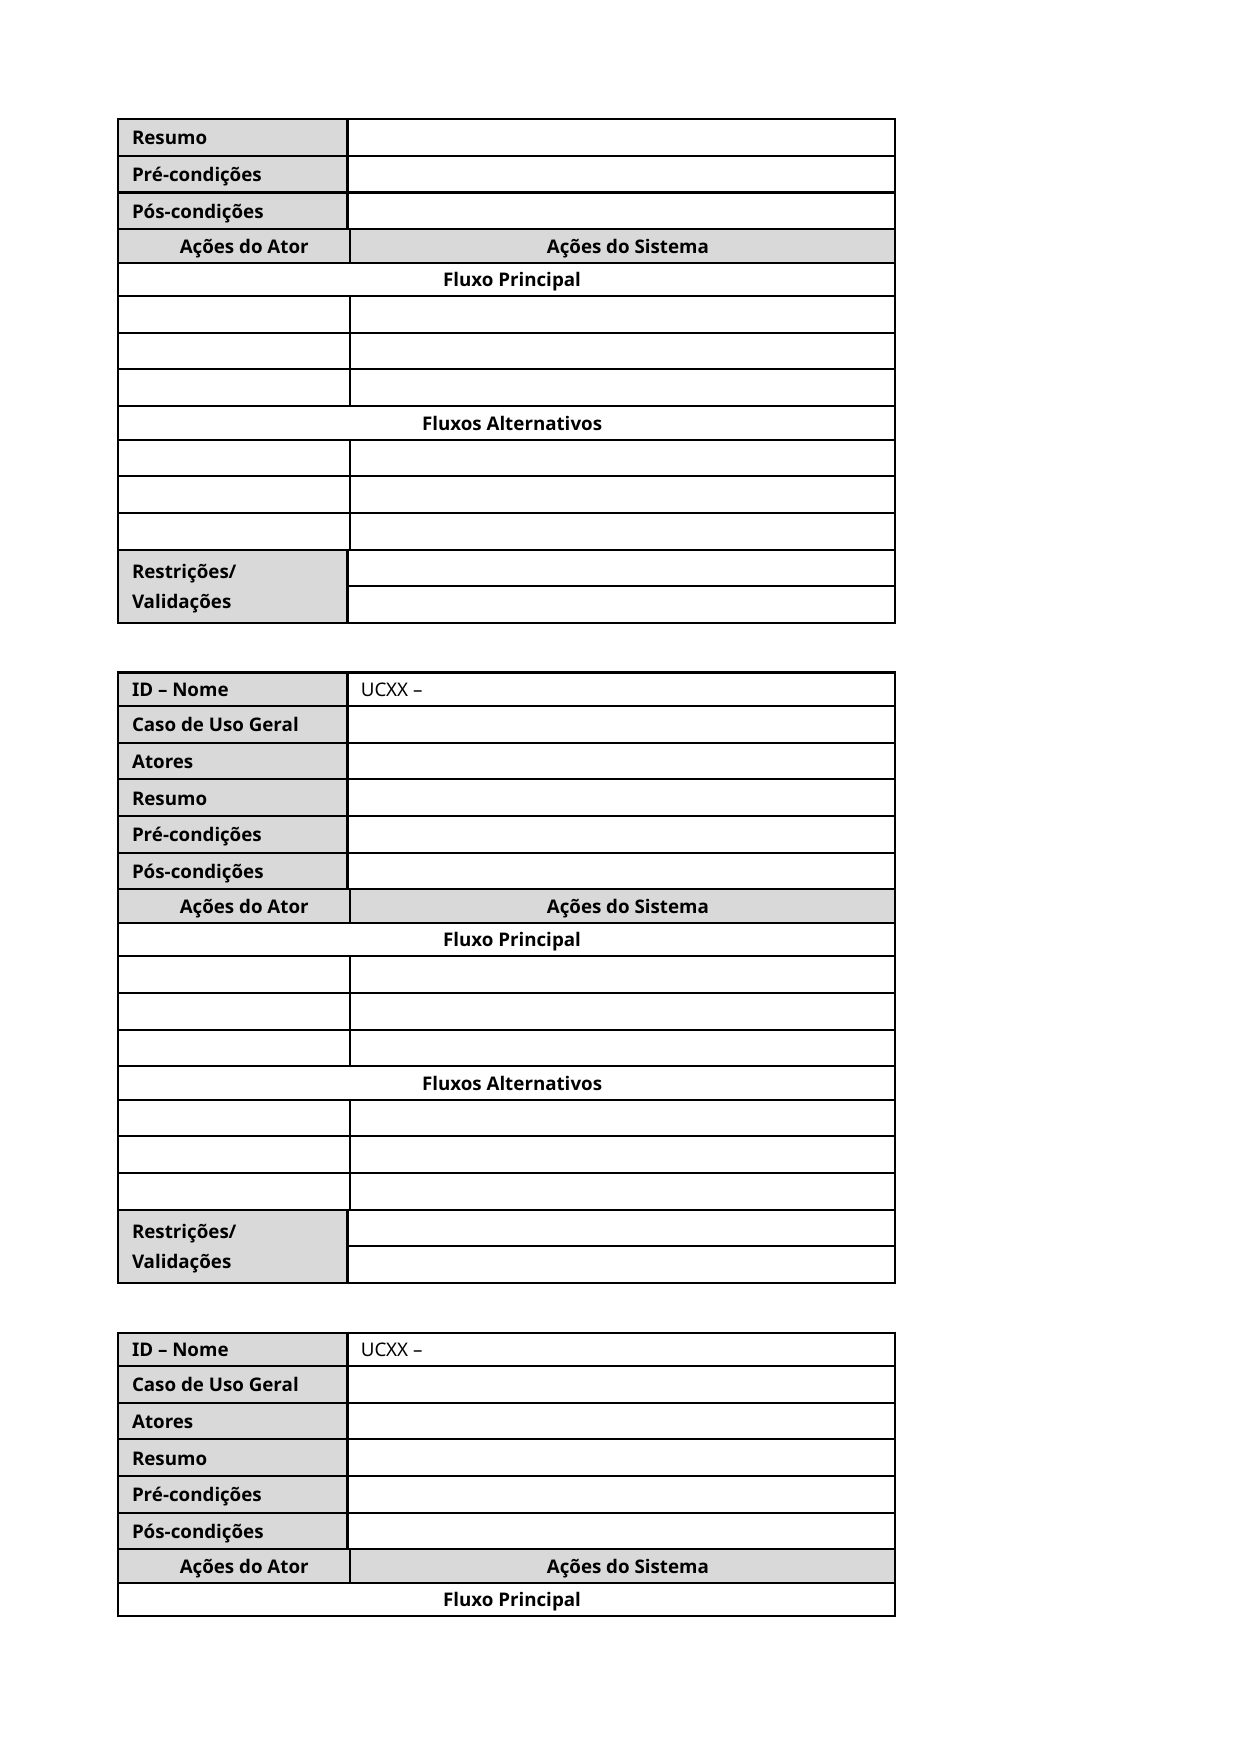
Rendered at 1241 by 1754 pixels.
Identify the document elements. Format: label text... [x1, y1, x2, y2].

table_cell [349, 1211, 894, 1245]
table_cell [119, 334, 349, 368]
table_cell Ações do Ator [119, 890, 349, 922]
table_cell [119, 1137, 349, 1172]
table_cell Fluxos Alternativos [119, 407, 894, 438]
table_cell [119, 514, 349, 548]
table_cell Ações do Sistema [351, 1550, 894, 1582]
table_cell Resumo [119, 120, 346, 155]
table_cell [349, 744, 894, 778]
table_cell [351, 297, 894, 332]
table_cell [119, 477, 349, 512]
table_cell [349, 1477, 894, 1512]
table_cell [349, 817, 894, 852]
table_cell [351, 477, 894, 512]
table_cell Fluxo Principal [119, 924, 894, 955]
table_cell [349, 1367, 894, 1402]
table_cell [349, 194, 894, 228]
table_cell Pós-condições [119, 1514, 346, 1548]
table_cell Pré-condições [119, 157, 346, 191]
table_cell Atores [119, 744, 346, 778]
table_cell Ações do Ator [119, 230, 349, 262]
table_cell [119, 957, 349, 992]
table_cell Fluxos Alternativos [119, 1067, 894, 1098]
table_cell Atores [119, 1404, 346, 1438]
table_cell Caso de Uso Geral [119, 1367, 346, 1402]
table_cell [351, 1031, 894, 1065]
table_cell [351, 370, 894, 405]
table_cell [119, 370, 349, 405]
table_cell [119, 1174, 349, 1208]
table_cell Pré-condições [119, 1477, 346, 1512]
table_cell [351, 1174, 894, 1208]
table_cell [351, 1137, 894, 1172]
table_cell Resumo [119, 1440, 346, 1475]
table_cell [349, 587, 894, 622]
table_cell Resumo [119, 780, 346, 815]
table_cell Pré-condições [119, 817, 346, 852]
table_cell [349, 120, 894, 155]
table_cell [349, 1404, 894, 1438]
table_cell Pós-condições [119, 194, 346, 228]
table_header UCXX – [349, 1334, 894, 1365]
table_cell [349, 1247, 894, 1282]
table_cell Ações do Sistema [351, 890, 894, 922]
table_header UCXX – [349, 674, 894, 705]
table_cell [349, 707, 894, 742]
table_cell [119, 297, 349, 332]
table_cell Fluxo Principal [119, 264, 894, 295]
table_cell [349, 1514, 894, 1548]
table_cell Pós-condições [119, 854, 346, 888]
table_cell [349, 157, 894, 191]
table_header ID – Nome [119, 1334, 346, 1365]
table_cell [351, 441, 894, 475]
table_cell [119, 1031, 349, 1065]
table_cell [349, 780, 894, 815]
table_cell [351, 1101, 894, 1135]
table_cell [119, 994, 349, 1028]
table_cell Ações do Sistema [351, 230, 894, 262]
table_cell [119, 441, 349, 475]
table_cell Restrições/ Validações [119, 1211, 346, 1282]
table_cell Ações do Ator [119, 1550, 349, 1582]
table_cell Fluxo Principal [119, 1584, 894, 1615]
table_cell [349, 854, 894, 888]
table_cell Restrições/ Validações [119, 551, 346, 622]
table_cell [351, 994, 894, 1028]
table_cell [349, 551, 894, 585]
table_header ID – Nome [119, 674, 346, 705]
table_cell [349, 1440, 894, 1475]
table_cell [351, 334, 894, 368]
table_cell [351, 957, 894, 992]
table_cell [119, 1101, 349, 1135]
table_cell [351, 514, 894, 548]
table_cell Caso de Uso Geral [119, 707, 346, 742]
